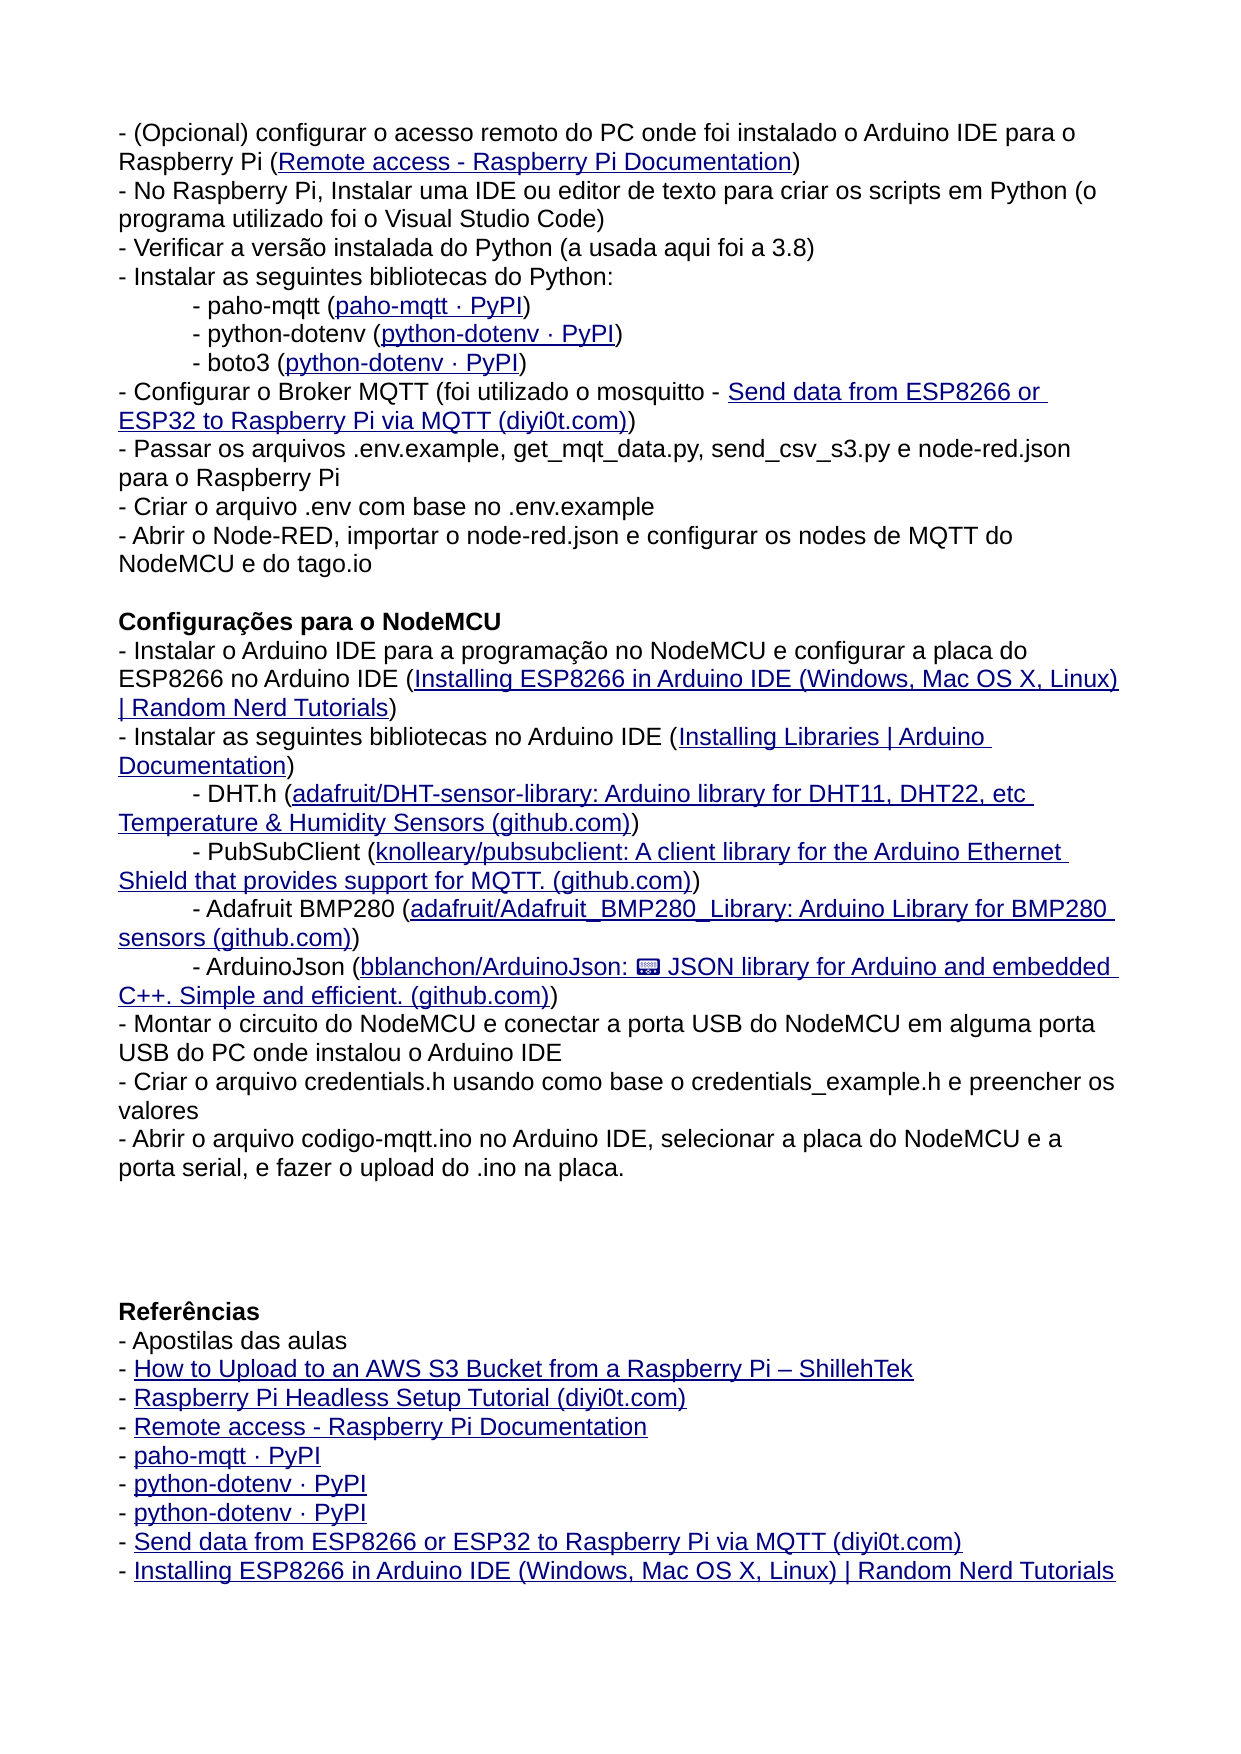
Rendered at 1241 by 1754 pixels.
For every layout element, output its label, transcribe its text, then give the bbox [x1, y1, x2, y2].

text - Criar o arquivo .env com base no .env.example [118, 492, 1122, 521]
text - Verificar a versão instalada do Python (a usada aqui foi a 3.8) [118, 233, 1122, 262]
text - Abrir o arquivo codigo-mqtt.ino no Arduino IDE, selecionar a placa do NodeMCU e a porta serial, e fazer o upload do .ino na placa. [118, 1124, 1122, 1182]
text - Instalar o Arduino IDE para a programação no NodeMCU e configurar a placa do ESP8266 no Arduino IDE (Installing ESP8266 in Arduino IDE (Windows, Mac OS X, Linux) | Random Nerd Tutorials) [118, 636, 1122, 722]
text - Apostilas das aulas [118, 1326, 1122, 1354]
text - python-dotenv (python-dotenv · PyPI) [118, 319, 1122, 348]
text - Send data from ESP8266 or ESP32 to Raspberry Pi via MQTT (diyi0t.com) [118, 1527, 1122, 1556]
text - paho-mqtt (paho-mqtt · PyPI) [118, 291, 1122, 319]
text - Criar o arquivo credentials.h usando como base o credentials_example.h e preencher os valores [118, 1067, 1122, 1124]
text - PubSubClient (knolleary/pubsubclient: A client library for the Arduino Ethernet Shield that provides support for MQTT. (github.com)) [118, 837, 1122, 894]
text - (Opcional) configurar o acesso remoto do PC onde foi instalado o Arduino IDE para o Raspberry Pi (Remote access - Raspberry Pi Documentation) [118, 118, 1122, 176]
text - Raspberry Pi Headless Setup Tutorial (diyi0t.com) [118, 1383, 1122, 1412]
text - Installing ESP8266 in Arduino IDE (Windows, Mac OS X, Linux) | Random Nerd Tutorials [118, 1556, 1122, 1584]
text - Passar os arquivos .env.example, get_mqt_data.py, send_csv_s3.py e node-red.json para o Raspberry Pi [118, 434, 1122, 492]
text - Adafruit BMP280 (adafruit/Adafruit_BMP280_Library: Arduino Library for BMP280 sensors (github.com)) [118, 894, 1122, 952]
text - ArduinoJson (bblanchon/ArduinoJson: 📟 JSON library for Arduino and embedded C++. Simple and efficient. (github.com)) [118, 952, 1122, 1009]
text - python-dotenv · PyPI [118, 1469, 1122, 1498]
text - DHT.h (adafruit/DHT-sensor-library: Arduino library for DHT11, DHT22, etc Temperature & Humidity Sensors (github.com)) [118, 779, 1122, 837]
text - Remote access - Raspberry Pi Documentation [118, 1412, 1122, 1441]
text - paho-mqtt · PyPI [118, 1441, 1122, 1469]
text - Abrir o Node-RED, importar o node-red.json e configurar os nodes de MQTT do NodeMCU e do tago.io [118, 521, 1122, 578]
text - boto3 (python-dotenv · PyPI) [118, 348, 1122, 377]
text - No Raspberry Pi, Instalar uma IDE ou editor de texto para criar os scripts em Python (o programa utilizado foi o Visual Studio Code) [118, 176, 1122, 233]
text - Montar o circuito do NodeMCU e conectar a porta USB do NodeMCU em alguma porta USB do PC onde instalou o Arduino IDE [118, 1009, 1122, 1067]
text - Instalar as seguintes bibliotecas do Python: [118, 262, 1122, 291]
text Referências [118, 1297, 1122, 1326]
text Configurações para o NodeMCU [118, 607, 1122, 636]
text - How to Upload to an AWS S3 Bucket from a Raspberry Pi – ShillehTek [118, 1354, 1122, 1383]
text - Instalar as seguintes bibliotecas no Arduino IDE (Installing Libraries | Arduino Documentation) [118, 722, 1122, 779]
text - Configurar o Broker MQTT (foi utilizado o mosquitto - Send data from ESP8266 or ESP32 to Raspberry Pi via MQTT (diyi0t.com)) [118, 377, 1122, 434]
text - python-dotenv · PyPI [118, 1498, 1122, 1527]
